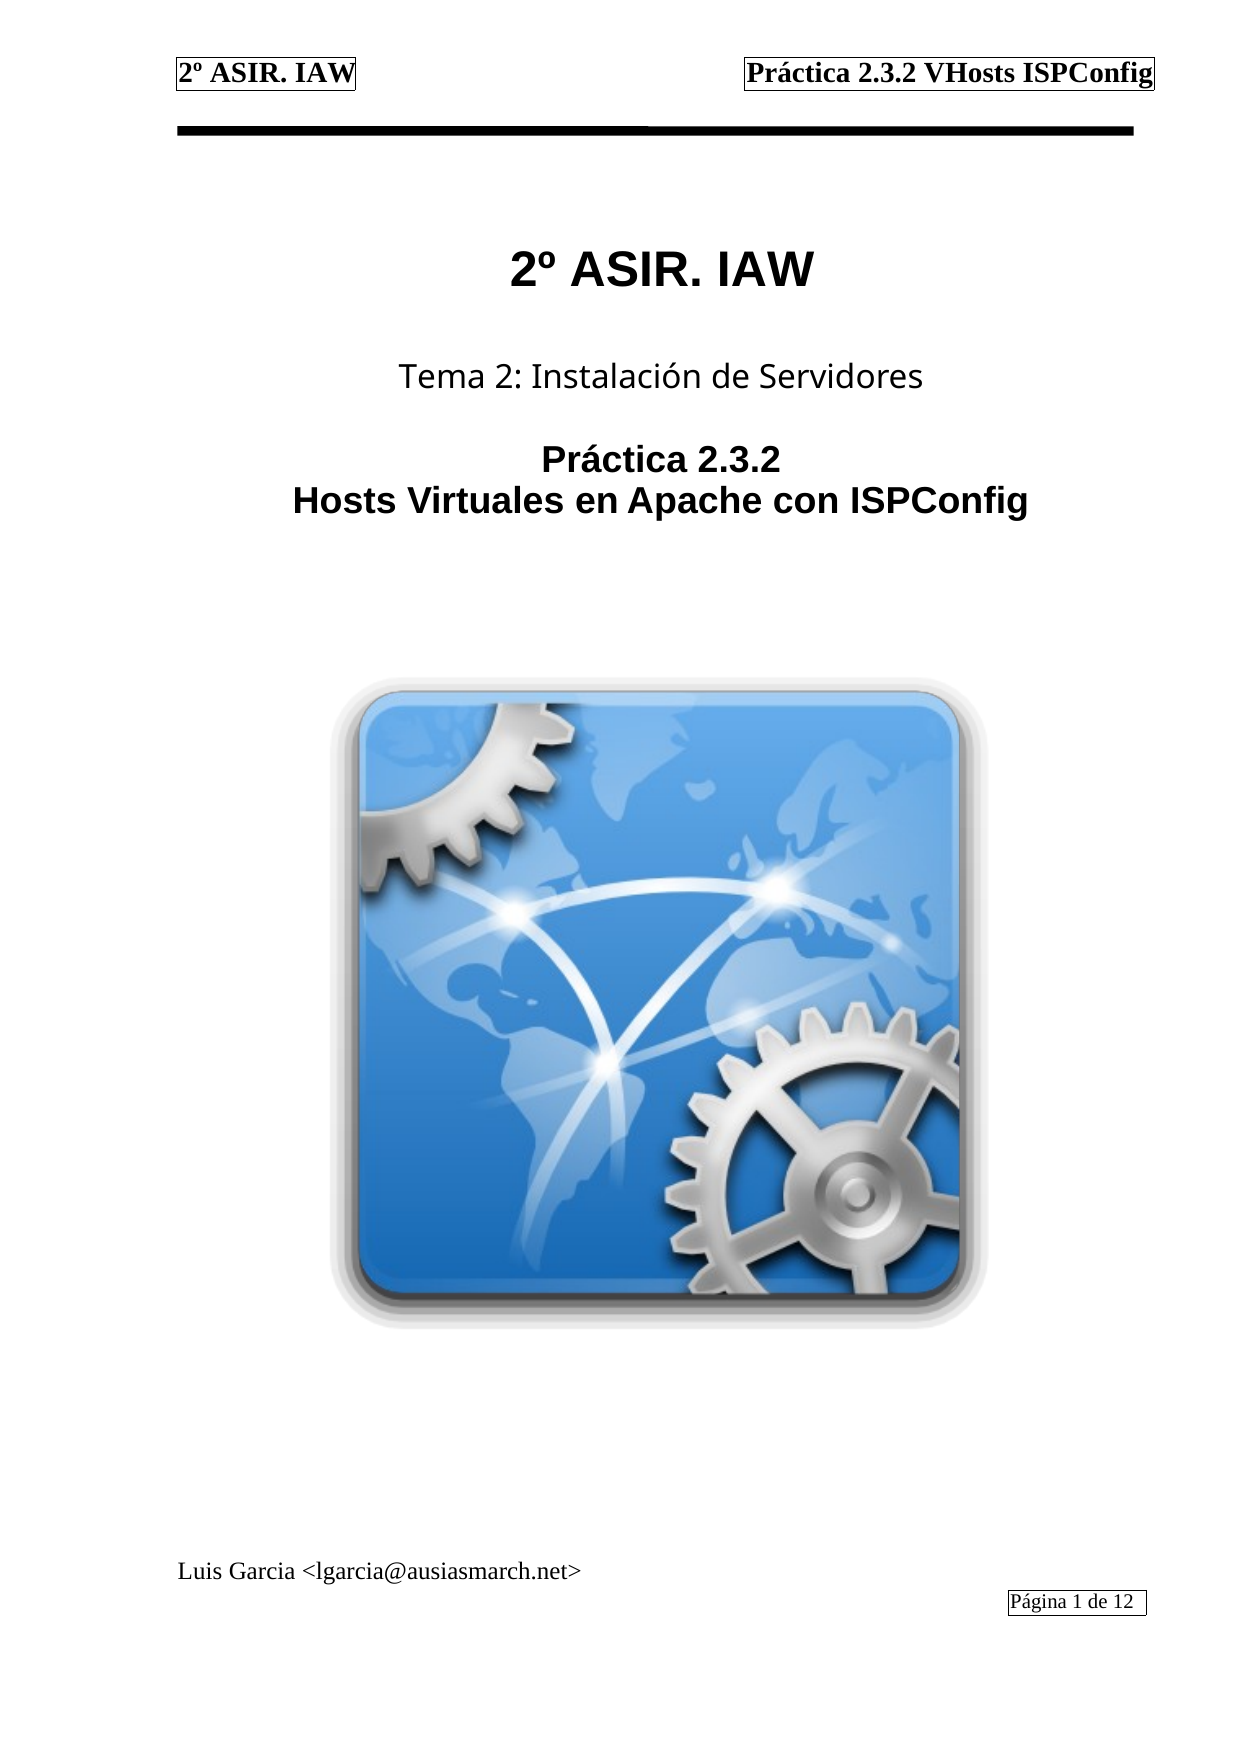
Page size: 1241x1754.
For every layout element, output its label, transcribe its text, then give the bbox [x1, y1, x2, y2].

text Tema 2: Instalación de Servidores [369, 353, 953, 399]
text Hosts Virtuales en Apache con ISPConfig [287, 480, 1034, 522]
text Luis Garcia <lgarcia@ausiasmarch.net> [177, 1556, 1163, 1585]
text 2º ASIR. IAW [505, 240, 818, 296]
text Práctica 2.3.2 [536, 437, 786, 480]
picture [327, 663, 994, 1331]
